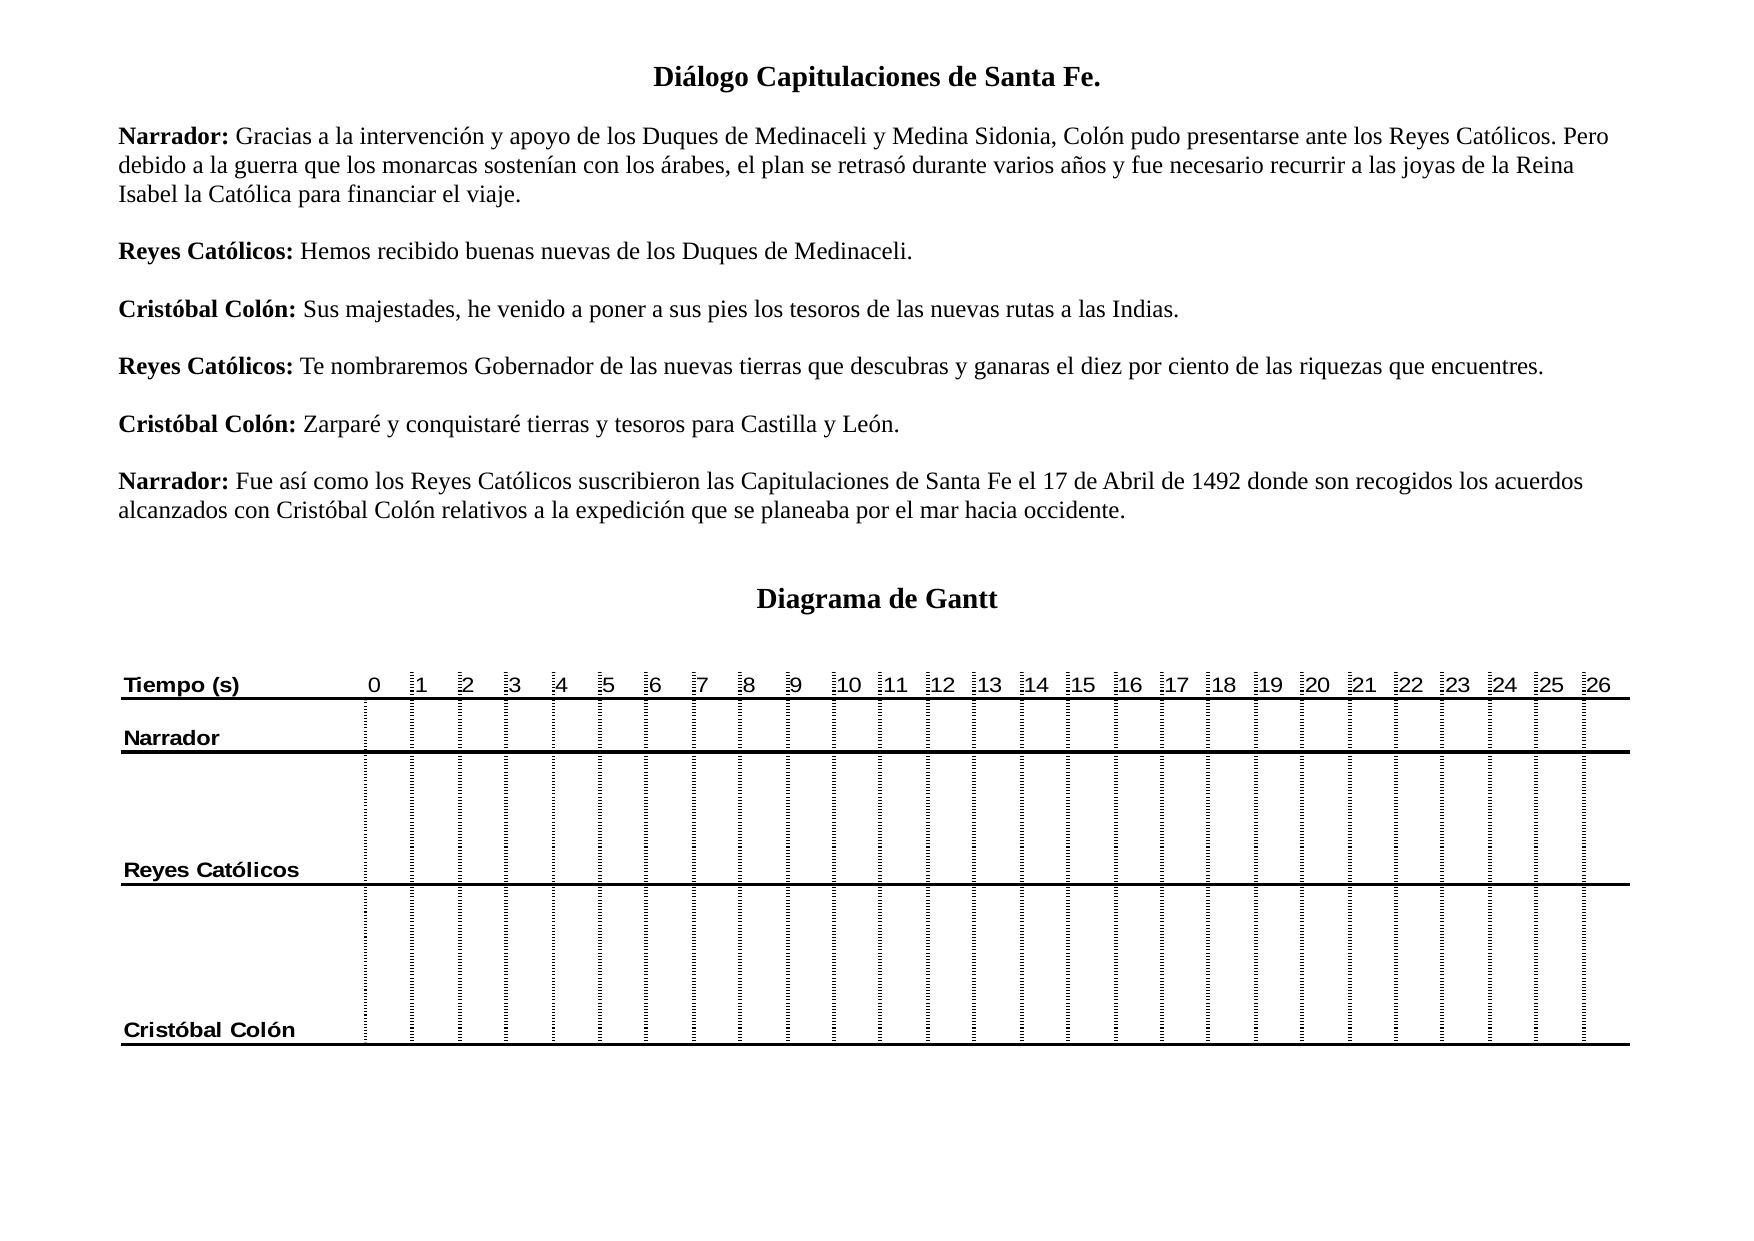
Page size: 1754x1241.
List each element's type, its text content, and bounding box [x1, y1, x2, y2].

text Cristóbal Colón: Zarparé y conquistaré tierras y tesoros para Castilla y León. [118, 409, 1636, 438]
text Diagrama de Gantt [118, 581, 1636, 615]
text Narrador: Fue así como los Reyes Católicos suscribieron las Capitulaciones de Santa Fe el 17 de Abril de 1492 donde son recogidos los acuerdos alcanzados con Cristóbal Colón relativos a la expedición que se planeaba por el mar hacia occidente. [118, 466, 1636, 524]
text Reyes Católicos: Hemos recibido buenas nuevas de los Duques de Medinaceli. [118, 236, 1636, 265]
text Cristóbal Colón: Sus majestades, he venido a poner a sus pies los tesoros de las nuevas rutas a las Indias. [118, 294, 1636, 323]
text Narrador: Gracias a la intervención y apoyo de los Duques de Medinaceli y Medina Sidonia, Colón pudo presentarse ante los Reyes Católicos. Pero debido a la guerra que los monarcas sostenían con los árabes, el plan se retrasó durante varios años y fue necesario recurrir a las joyas de la Reina Isabel la Católica para financiar el viaje. [118, 121, 1636, 208]
text Reyes Católicos: Te nombraremos Gobernador de las nuevas tierras que descubras y ganaras el diez por ciento de las riquezas que encuentres. [118, 351, 1636, 380]
text Diálogo Capitulaciones de Santa Fe. [118, 59, 1636, 93]
